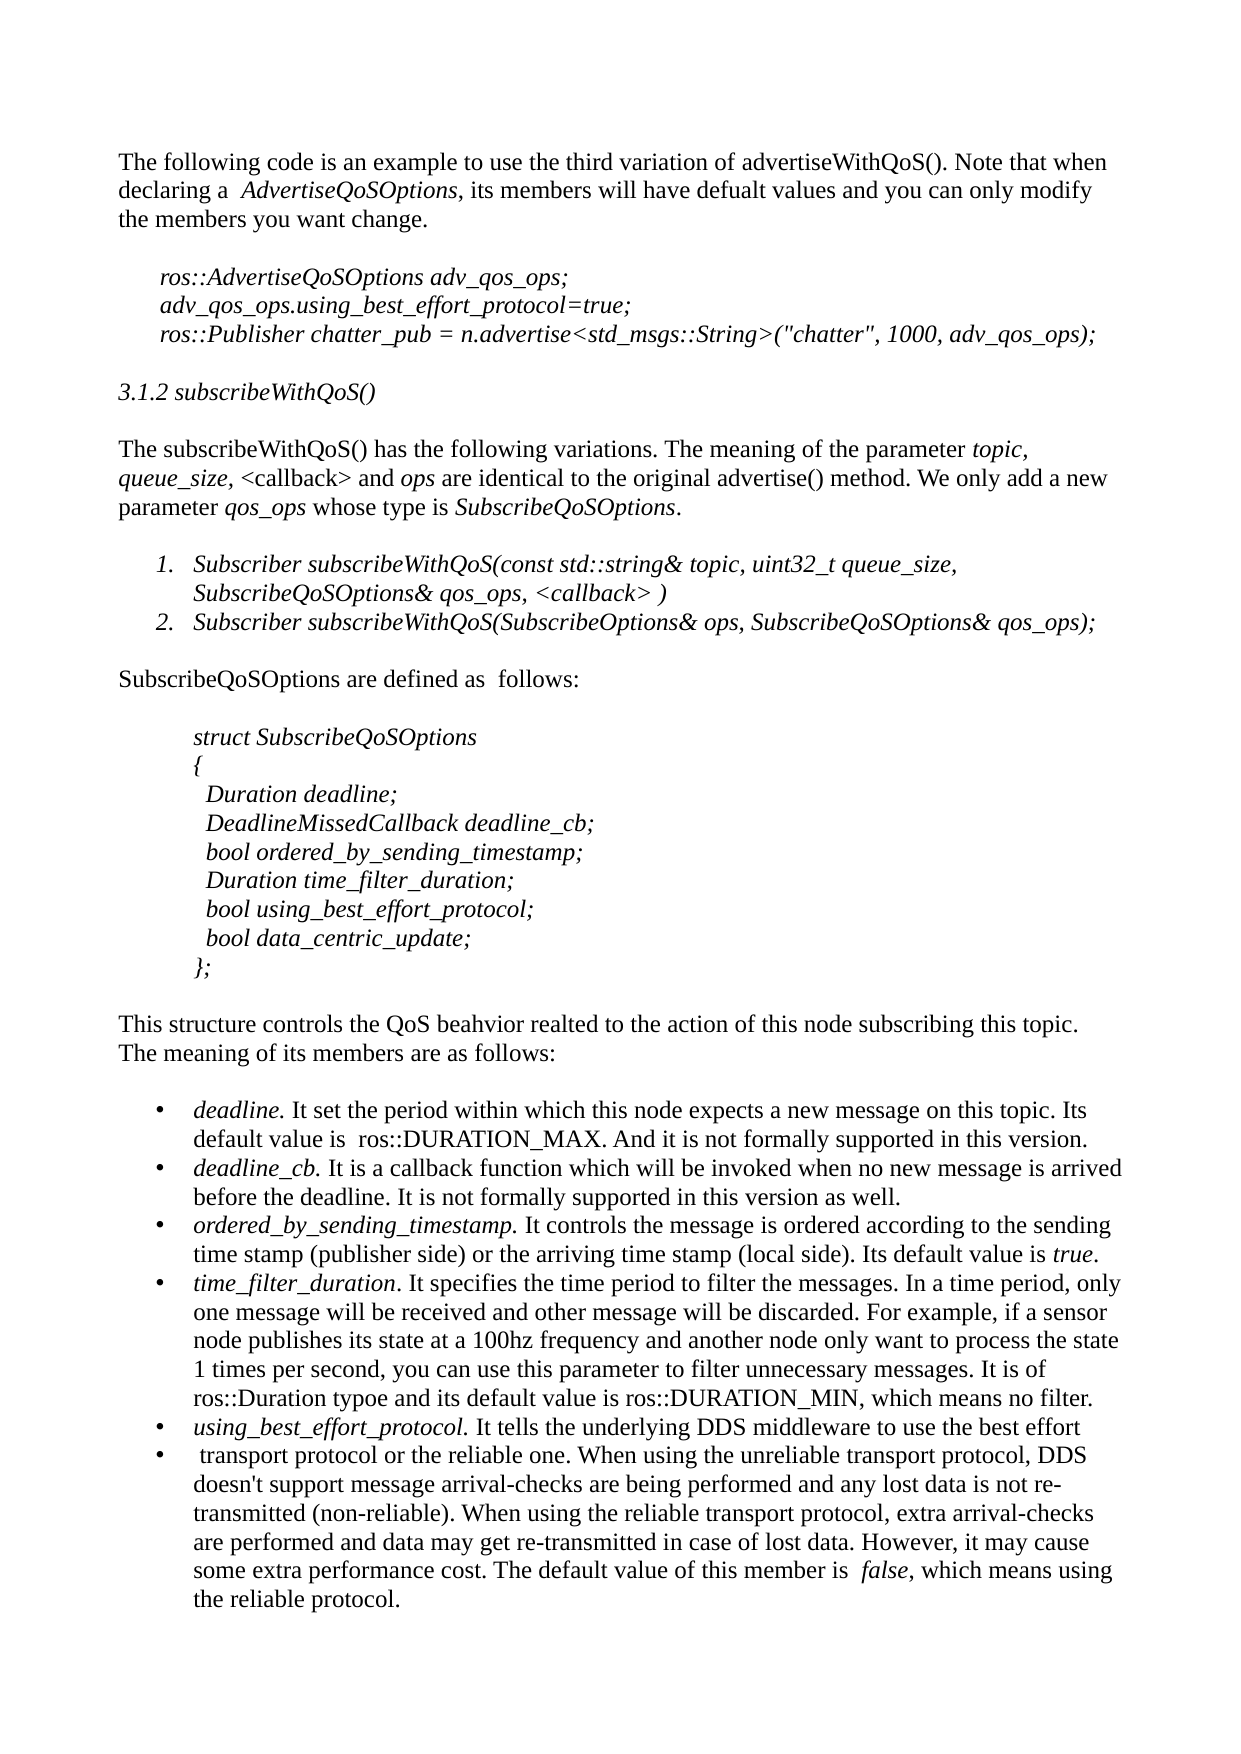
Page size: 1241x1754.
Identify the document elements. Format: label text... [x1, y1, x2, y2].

list deadline. It set the period within which this node expects a new message on this topic. Its default value is ros::DURATION_MAX. And it is not formally supported in this version. [156, 1096, 1122, 1153]
text struct SubscribeQoSOptions [193, 722, 1122, 751]
list transport protocol or the reliable one. When using the unreliable transport protocol, DDS doesn't support message arrival-checks are being performed and any lost data is not re-transmitted (non-reliable). When using the reliable transport protocol, extra arrival-checks are performed and data may get re-transmitted in case of lost data. However, it may cause some extra performance cost. The default value of this member is false, which means using the reliable protocol. [156, 1441, 1122, 1613]
text }; [193, 952, 1122, 981]
text { [193, 751, 1122, 779]
text SubscribeQoSOptions are defined as follows: [118, 664, 1122, 693]
text bool data_centric_update; [193, 923, 1122, 952]
list deadline_cb. It is a callback function which will be invoked when no new message is arrived before the deadline. It is not formally supported in this version as well. [156, 1153, 1122, 1211]
list using_best_effort_protocol. It tells the underlying DDS middleware to use the best effort [156, 1412, 1122, 1441]
text adv_qos_ops.using_best_effort_protocol=true; [159, 291, 1122, 319]
text This structure controls the QoS beahvior realted to the action of this node subscribing this topic. The meaning of its members are as follows: [118, 1009, 1122, 1067]
text Duration deadline; [193, 779, 1122, 808]
text Duration time_filter_duration; [193, 866, 1122, 894]
text bool ordered_by_sending_timestamp; [193, 837, 1122, 866]
text The following code is an example to use the third variation of advertiseWithQoS(). Note that when declaring a AdvertiseQoSOptions, its members will have defualt values and you can only modify the members you want change. [118, 147, 1122, 233]
text The subscribeWithQoS() has the following variations. The meaning of the parameter topic, queue_size, <callback> and ops are identical to the original advertise() method. We only add a new parameter qos_ops whose type is SubscribeQoSOptions. [118, 434, 1122, 521]
text ros::Publisher chatter_pub = n.advertise<std_msgs::String>("chatter", 1000, adv_qos_ops); [159, 319, 1122, 348]
text ros::AdvertiseQoSOptions adv_qos_ops; [159, 262, 1122, 291]
list ordered_by_sending_timestamp. It controls the message is ordered according to the sending time stamp (publisher side) or the arriving time stamp (local side). Its default value is true. [156, 1211, 1122, 1268]
list time_filter_duration. It specifies the time period to filter the messages. In a time period, only one message will be received and other message will be discarded. For example, if a sensor node publishes its state at a 100hz frequency and another node only want to process the state 1 times per second, you can use this parameter to filter unnecessary messages. It is of ros::Duration typoe and its default value is ros::DURATION_MIN, which means no filter. [156, 1268, 1122, 1412]
text 3.1.2 subscribeWithQoS() [118, 377, 1122, 406]
text DeadlineMissedCallback deadline_cb; [193, 808, 1122, 837]
text bool using_best_effort_protocol; [193, 894, 1122, 923]
list Subscriber subscribeWithQoS(const std::string& topic, uint32_t queue_size, SubscribeQoSOptions& qos_ops, <callback> ) [156, 549, 1122, 607]
list Subscriber subscribeWithQoS(SubscribeOptions& ops, SubscribeQoSOptions& qos_ops); [156, 607, 1122, 636]
